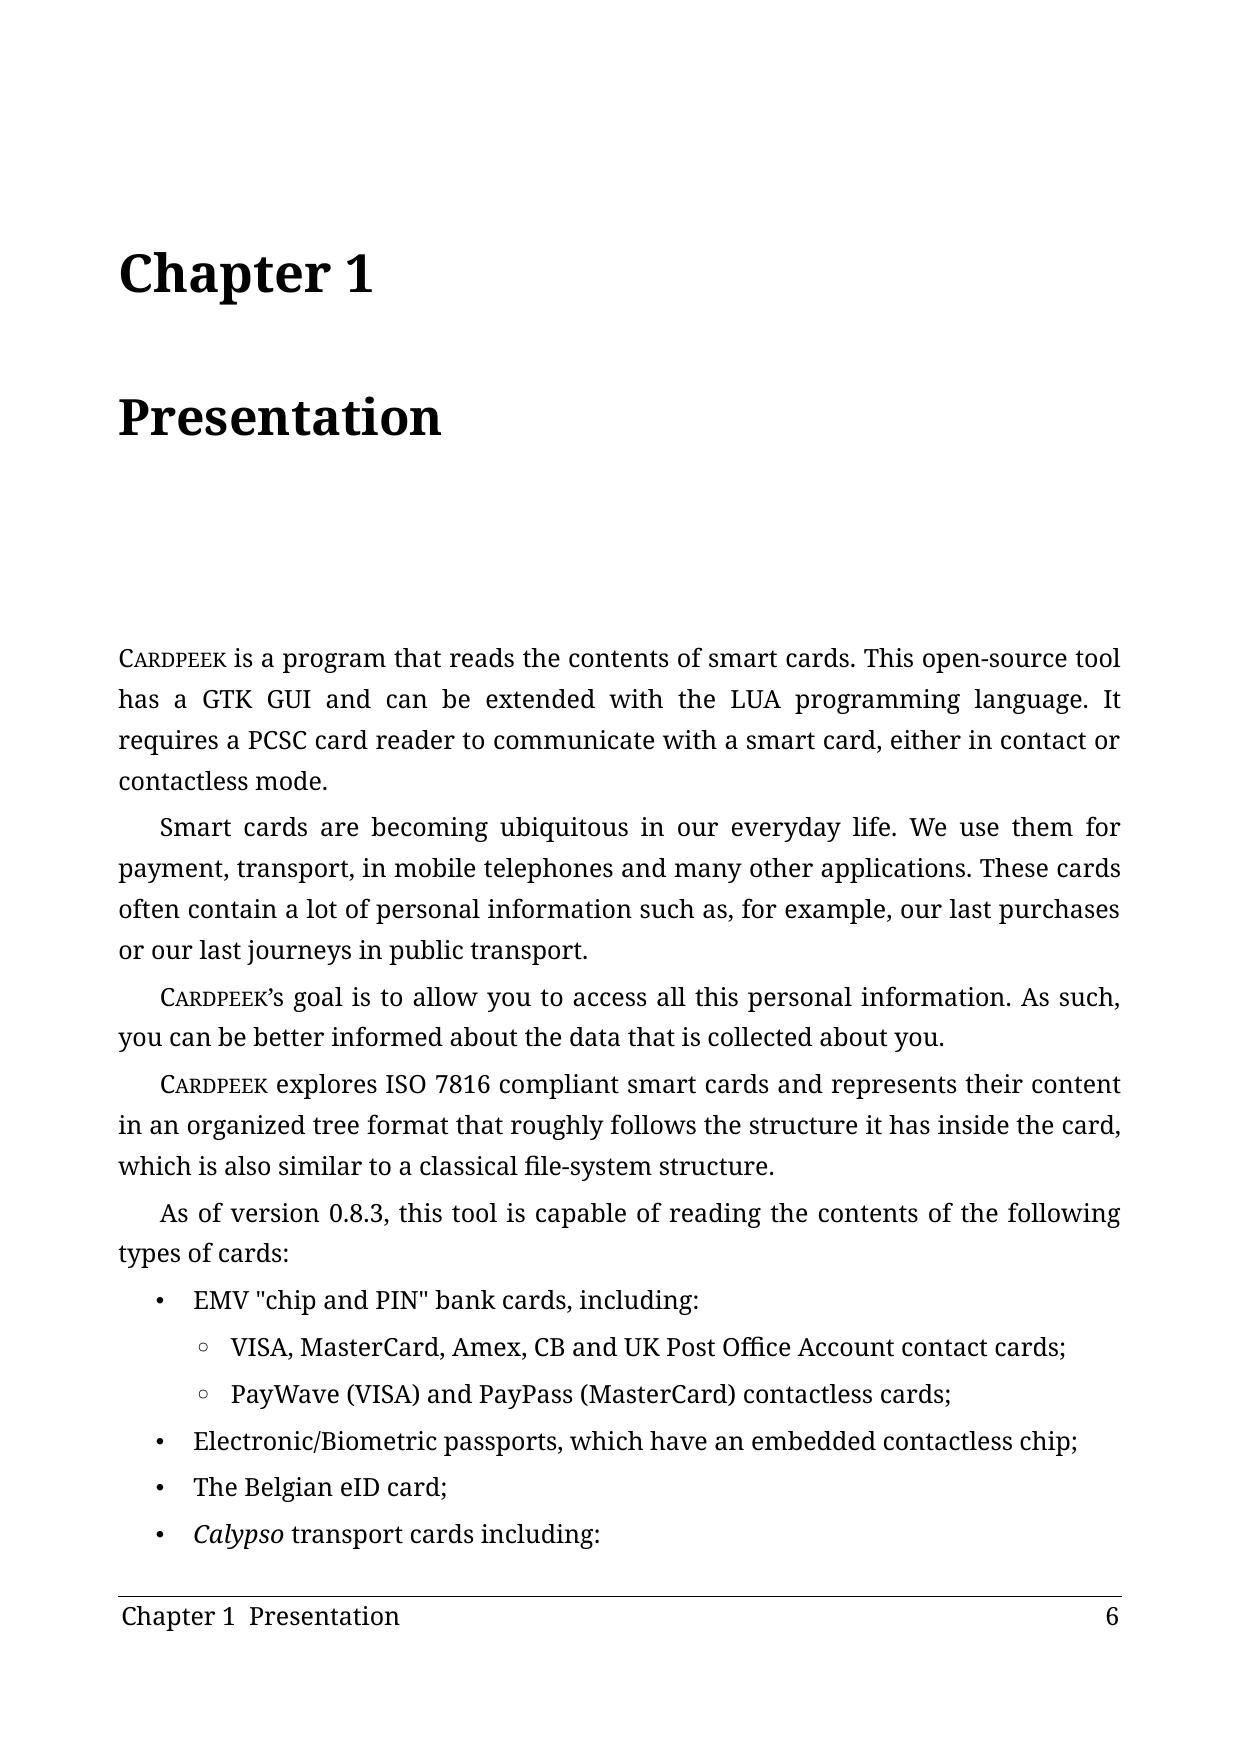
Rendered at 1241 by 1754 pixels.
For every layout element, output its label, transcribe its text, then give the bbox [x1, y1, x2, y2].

list Calypso transport cards including: [156, 1517, 1122, 1551]
list Electronic/Biometric passports, which have an embedded contactless chip; [156, 1423, 1122, 1457]
text Cardpeek is a program that reads the contents of smart cards. This open-source tool has a GTK GUI and can be extended with the LUA programming language. It requires a PCSC card reader to communicate with a smart card, either in contact or contactless mode. [118, 641, 1122, 797]
text Cardpeek explores ISO 7816 compliant smart cards and represents their content in an organized tree format that roughly follows the structure it has inside the card, which is also similar to a classical file-system structure. [118, 1067, 1122, 1182]
text As of version 0.8.3, this tool is capable of reading the contents of the following types of cards: [118, 1195, 1122, 1270]
list VISA, MasterCard, Amex, CB and UK Post Office Account contact cards; [193, 1329, 1122, 1364]
list EMV "chip and PIN" bank cards, including: [156, 1283, 1122, 1317]
list The Belgian eID card; [156, 1470, 1122, 1504]
text Smart cards are becoming ubiquitous in our everyday life. We use them for payment, transport, in mobile telephones and many other applications. These cards often contain a lot of personal information such as, for example, our last purchases or our last journeys in public transport. [118, 810, 1122, 966]
subtitle Presentation [118, 236, 1122, 451]
text Cardpeek’s goal is to allow you to access all this personal information. As such, you can be better informed about the data that is collected about you. [118, 979, 1122, 1054]
list PayWave (VISA) and PayPass (MasterCard) contactless cards; [193, 1376, 1122, 1410]
